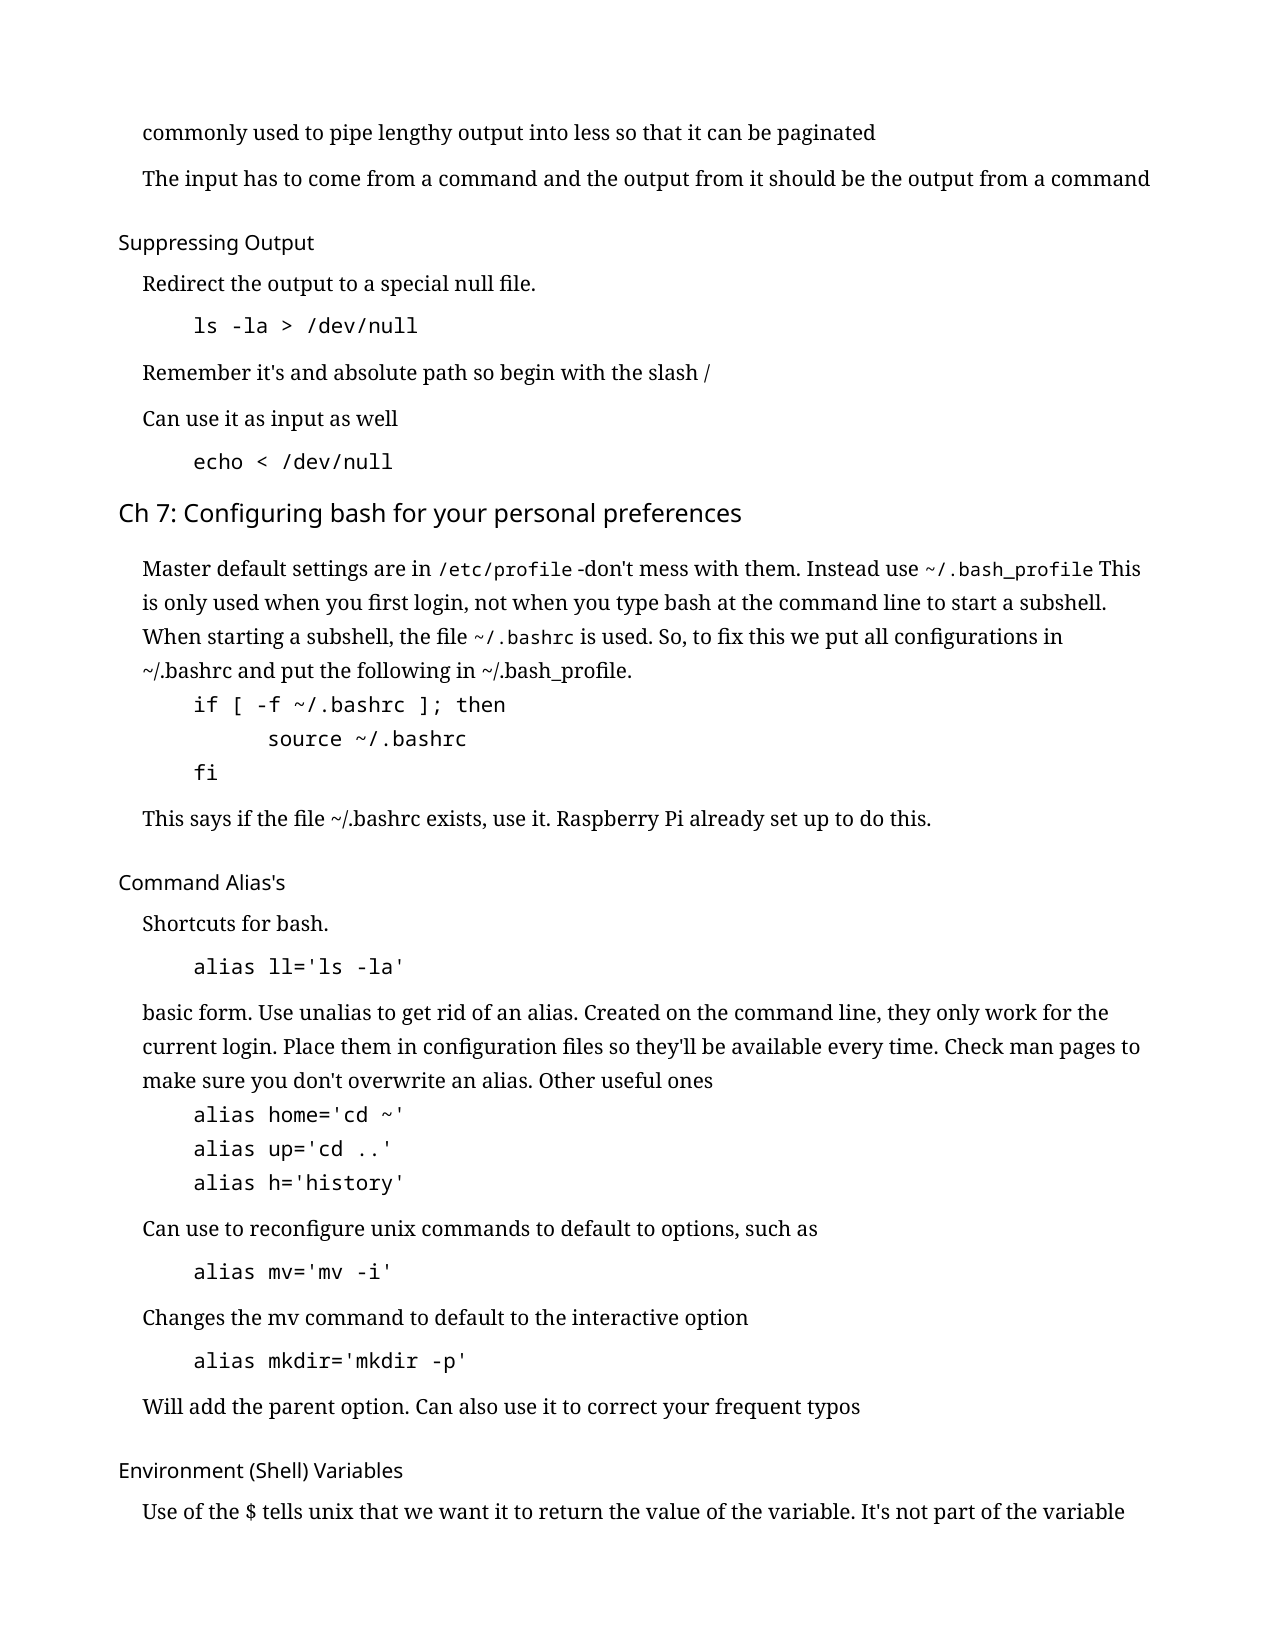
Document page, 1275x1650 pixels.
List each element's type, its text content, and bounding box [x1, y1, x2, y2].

text Suppressing Output [118, 228, 1157, 257]
text Master default settings are in /etc/profile -don't mess with them. Instead use ~/.bash_profile This is only used when you first login, not when you type bash at the command line to start a subshell. When starting a subshell, the file ~/.bashrc is used. So, to fix this we put all configurations in ~/.bashrc and put the following in ~/.bash_profile. [142, 554, 1157, 684]
text The input has to come from a command and the output from it should be the output from a command [142, 164, 1157, 193]
text Ch 7: Configuring bash for your personal preferences [118, 495, 1157, 529]
text Remember it's and absolute path so begin with the slash / [142, 358, 1157, 386]
text Can use it as input as well [142, 404, 1157, 432]
text Changes the mv command to default to the interactive option [142, 1303, 1157, 1332]
text Environment (Shell) Variables [118, 1456, 1157, 1485]
text alias up='cd ..' [193, 1134, 1157, 1163]
text alias mv='mv -i' [193, 1257, 1040, 1286]
text Redirect the output to a special null file. [142, 269, 1157, 297]
text Will add the parent option. Can also use it to correct your frequent typos [142, 1392, 1157, 1421]
text basic form. Use unalias to get rid of an alias. Created on the command line, they only work for the current login. Place them in configuration files so they'll be available every time. Check man pages to make sure you don't overwrite an alias. Other useful ones [142, 998, 1157, 1094]
text commonly used to pipe lengthy output into less so that it can be paginated [142, 118, 1157, 147]
text alias mkdir='mkdir -p' [193, 1346, 1040, 1375]
text alias h='history' [193, 1168, 1157, 1197]
text echo < /dev/null [193, 447, 1040, 475]
text Can use to reconfigure unix commands to default to options, such as [142, 1214, 1157, 1243]
text if [ -f ~/.bashrc ]; then [193, 690, 1157, 719]
text source ~/.bashrc [193, 724, 1157, 753]
text ls -la > /dev/null [193, 312, 1040, 340]
text fi [193, 758, 1157, 787]
text Shortcuts for bash. [142, 909, 1157, 937]
text Command Alias's [118, 868, 1157, 897]
text Use of the $ tells unix that we want it to return the value of the variable. It's not part of the variable [142, 1497, 1157, 1525]
text alias ll='ls -la' [193, 952, 1040, 980]
text This says if the file ~/.bashrc exists, use it. Raspberry Pi already set up to do this. [142, 804, 1157, 833]
text alias home='cd ~' [193, 1100, 1157, 1128]
